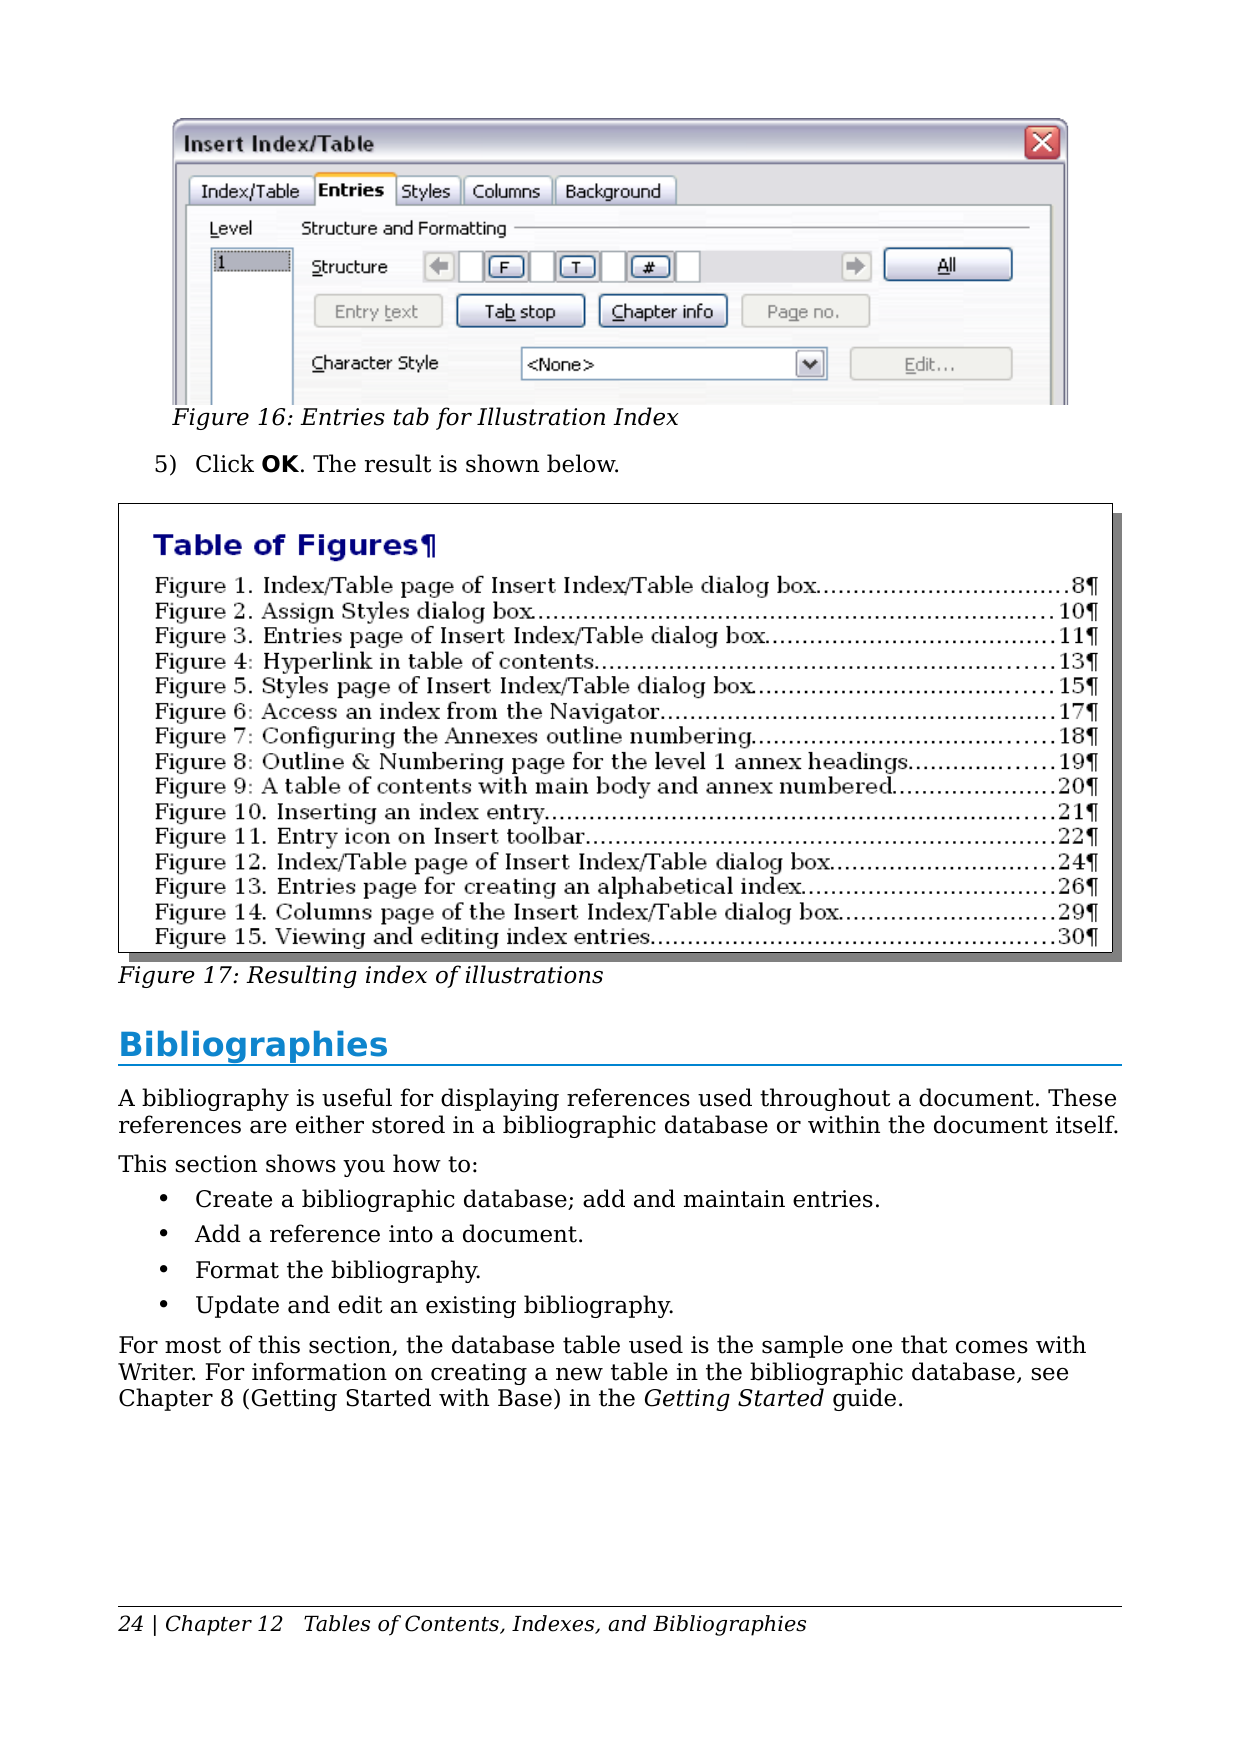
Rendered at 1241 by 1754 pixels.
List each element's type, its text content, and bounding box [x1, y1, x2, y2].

list Update and edit an existing bibliography. [156, 1290, 1122, 1319]
list Format the bibliography. [156, 1255, 1122, 1284]
list Click OK. The result is shown below. [177, 451, 1122, 478]
text [119, 504, 1112, 952]
list Add a reference into a document. [156, 1219, 1122, 1249]
text A bibliography is useful for displaying references used throughout a document. These references are either stored in a bibliographic database or within the document itself. [118, 1085, 1122, 1138]
list Create a bibliographic database; add and maintain entries. [156, 1184, 1122, 1213]
text Figure 16: Entries tab for Illustration Index [172, 405, 1068, 431]
text For most of this section, the database table used is the sample one that comes with Writer. For information on creating a new table in the bibliographic database, see Chapter 8 (Getting Started with Base) in the Getting Started guide. [118, 1332, 1122, 1412]
list This section shows you how to: [118, 1151, 1122, 1178]
subtitle Bibliographies [118, 1025, 1122, 1064]
text Figure 17: Resulting index of illustrations [118, 953, 1122, 989]
picture [172, 118, 1069, 405]
picture [121, 505, 1109, 949]
